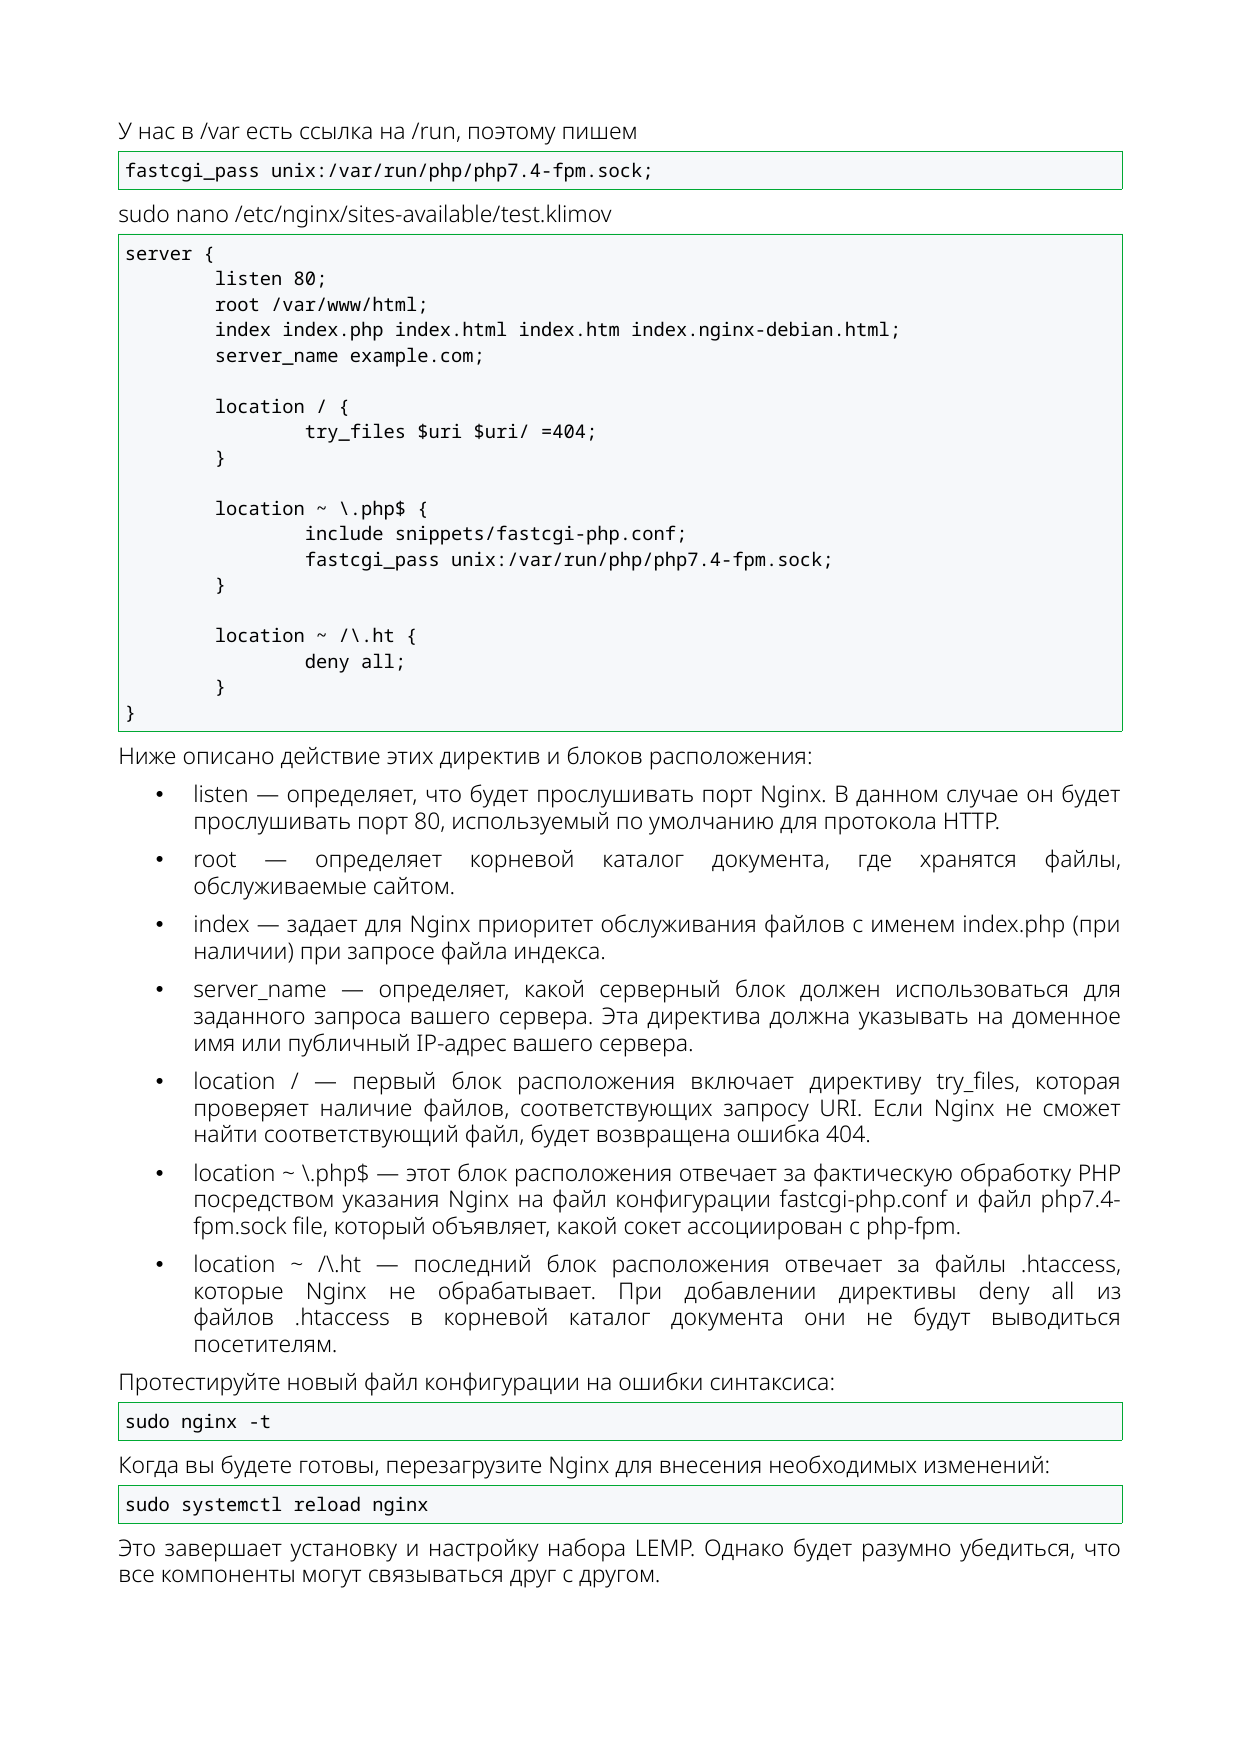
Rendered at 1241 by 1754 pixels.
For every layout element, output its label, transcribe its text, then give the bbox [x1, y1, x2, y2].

list listen — определяет, что будет прослушивать порт Nginx. В данном случае он будет прослушивать порт 80, используемый по умолчанию для протокола HTTP. [156, 782, 1122, 835]
text sudo systemctl reload nginx [119, 1486, 1122, 1523]
list location ~ \.php$ — этот блок расположения отвечает за фактическую обработку PHP посредством указания Nginx на файл конфигурации fastcgi-php.conf и файл php7.4-fpm.sock file, который объявляет, какой сокет ассоциирован с php-fpm. [156, 1160, 1122, 1239]
text location ~ /\.ht { [119, 616, 1122, 642]
text У нас в /var есть ссылка на /run, поэтому пишем [118, 118, 1122, 145]
text Ниже описано действие этих директив и блоков расположения: [118, 743, 1122, 770]
text try_files $uri $uri/ =404; [119, 412, 1122, 438]
text listen 80; [119, 259, 1122, 284]
text } [119, 438, 1122, 463]
list location ~ /\.ht — последний блок расположения отвечает за файлы .htaccess, которые Nginx не обрабатывает. При добавлении директивы deny all из файлов .htaccess в корневой каталог документа они не будут выводиться посетителям. [156, 1251, 1122, 1357]
list location / — первый блок расположения включает директиву try_files, которая проверяет наличие файлов, соответствующих запросу URI. Если Nginx не сможет найти соответствующий файл, будет возвращена ошибка 404. [156, 1068, 1122, 1148]
text index index.php index.html index.htm index.nginx-debian.html; [119, 310, 1122, 336]
text Протестируйте новый файл конфигурации на ошибки синтаксиса: [118, 1369, 1122, 1396]
list index — задает для Nginx приоритет обслуживания файлов с именем index.php (при наличии) при запросе файла индекса. [156, 912, 1122, 965]
text sudo nginx -t [119, 1403, 1122, 1440]
text root /var/www/html; [119, 284, 1122, 310]
text deny all; [119, 642, 1122, 667]
text fastcgi_pass unix:/var/run/php/php7.4-fpm.sock; [119, 152, 1122, 189]
text fastcgi_pass unix:/var/run/php/php7.4-fpm.sock; [119, 540, 1122, 565]
text server { [119, 235, 1122, 259]
text location / { [119, 387, 1122, 412]
text include snippets/fastcgi-php.conf; [119, 514, 1122, 540]
text } [119, 693, 1122, 731]
list root — определяет корневой каталог документа, где хранятся файлы, обслуживаемые сайтом. [156, 847, 1122, 900]
text } [119, 667, 1122, 693]
text Когда вы будете готовы, перезагрузите Nginx для внесения необходимых изменений: [118, 1452, 1122, 1479]
text sudo nano /etc/nginx/sites-available/test.klimov [118, 201, 1122, 227]
text Это завершает установку и настройку набора LEMP. Однако будет разумно убедиться, что все компоненты могут связываться друг с другом. [118, 1535, 1122, 1588]
text location ~ \.php$ { [119, 489, 1122, 514]
text } [119, 565, 1122, 591]
text server_name example.com; [119, 336, 1122, 361]
list server_name — определяет, какой серверный блок должен использоваться для заданного запроса вашего сервера. Эта директива должна указывать на доменное имя или публичный IP-адрес вашего сервера. [156, 977, 1122, 1056]
